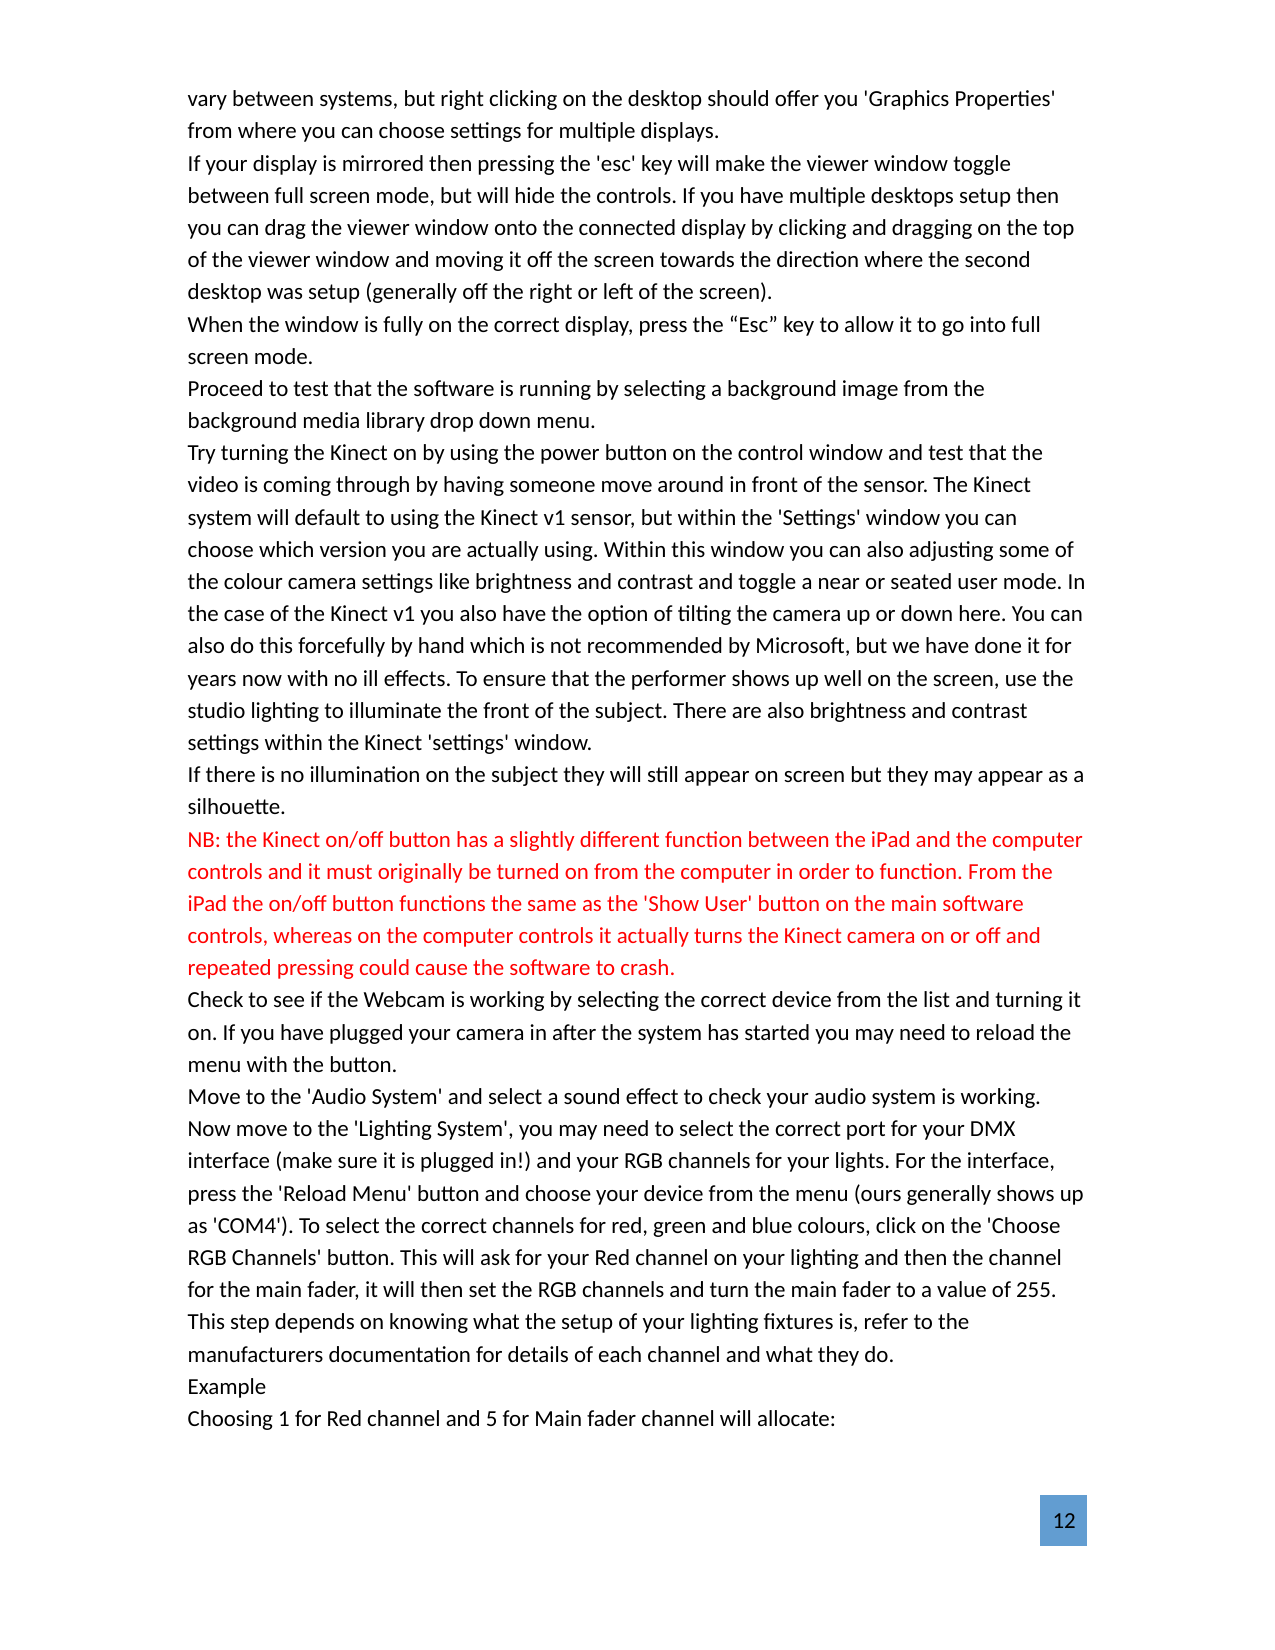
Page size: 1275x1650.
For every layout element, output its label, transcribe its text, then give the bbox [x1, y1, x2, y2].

text Try turning the Kinect on by using the power button on the control window and test that the video is coming through by having someone move around in front of the sensor. The Kinect system will default to using the Kinect v1 sensor, but within the 'Settings' window you can choose which version you are actually using. Within this window you can also adjusting some of the colour camera settings like brightness and contrast and toggle a near or seated user mode. In the case of the Kinect v1 you also have the option of tilting the camera up or down here. You can also do this forcefully by hand which is not recommended by Microsoft, but we have done it for years now with no ill effects. To ensure that the performer shows up well on the screen, use the studio lighting to illuminate the front of the subject. There are also brightness and contrast settings within the Kinect 'settings' window. [187, 438, 1087, 756]
text Choosing 1 for Red channel and 5 for Main fader channel will allocate: [187, 1404, 1087, 1432]
text Example [187, 1372, 1087, 1400]
text If there is no illumination on the subject they will still appear on screen but they may appear as a silhouette. [187, 760, 1087, 821]
text Now move to the 'Lighting System', you may need to select the correct port for your DMX interface (make sure it is plugged in!) and your RGB channels for your lights. For the interface, press the 'Reload Menu' button and choose your device from the menu (ours generally shows up as 'COM4'). To select the correct channels for red, green and blue colours, click on the 'Choose RGB Channels' button. This will ask for your Red channel on your lighting and then the channel for the main fader, it will then set the RGB channels and turn the main fader to a value of 255. This step depends on knowing what the setup of your lighting fixtures is, refer to the manufacturers documentation for details of each channel and what they do. [187, 1114, 1087, 1368]
text Move to the 'Audio System' and select a sound effect to check your audio system is working. [187, 1082, 1087, 1110]
text vary between systems, but right clicking on the desktop should offer you 'Graphics Properties' from where you can choose settings for multiple displays. [187, 84, 1087, 144]
text Check to see if the Webcam is working by selecting the correct device from the list and turning it on. If you have plugged your camera in after the system has started you may need to reload the menu with the button. [187, 986, 1087, 1078]
text Proceed to test that the software is running by selecting a background image from the background media library drop down menu. [187, 374, 1087, 434]
text When the window is fully on the correct display, press the “Esc” key to allow it to go into full screen mode. [187, 310, 1087, 370]
text If your display is mirrored then pressing the 'esc' key will make the viewer window toggle between full screen mode, but will hide the controls. If you have multiple desktops setup then you can drag the viewer window onto the connected display by clicking and dragging on the top of the viewer window and moving it off the screen towards the direction where the second desktop was setup (generally off the right or left of the screen). [187, 149, 1087, 306]
text NB: the Kinect on/off button has a slightly different function between the iPad and the computer controls and it must originally be turned on from the computer in order to function. From the iPad the on/off button functions the same as the 'Show User' button on the main software controls, whereas on the computer controls it actually turns the Kinect camera on or off and repeated pressing could cause the software to crash. [187, 825, 1087, 981]
